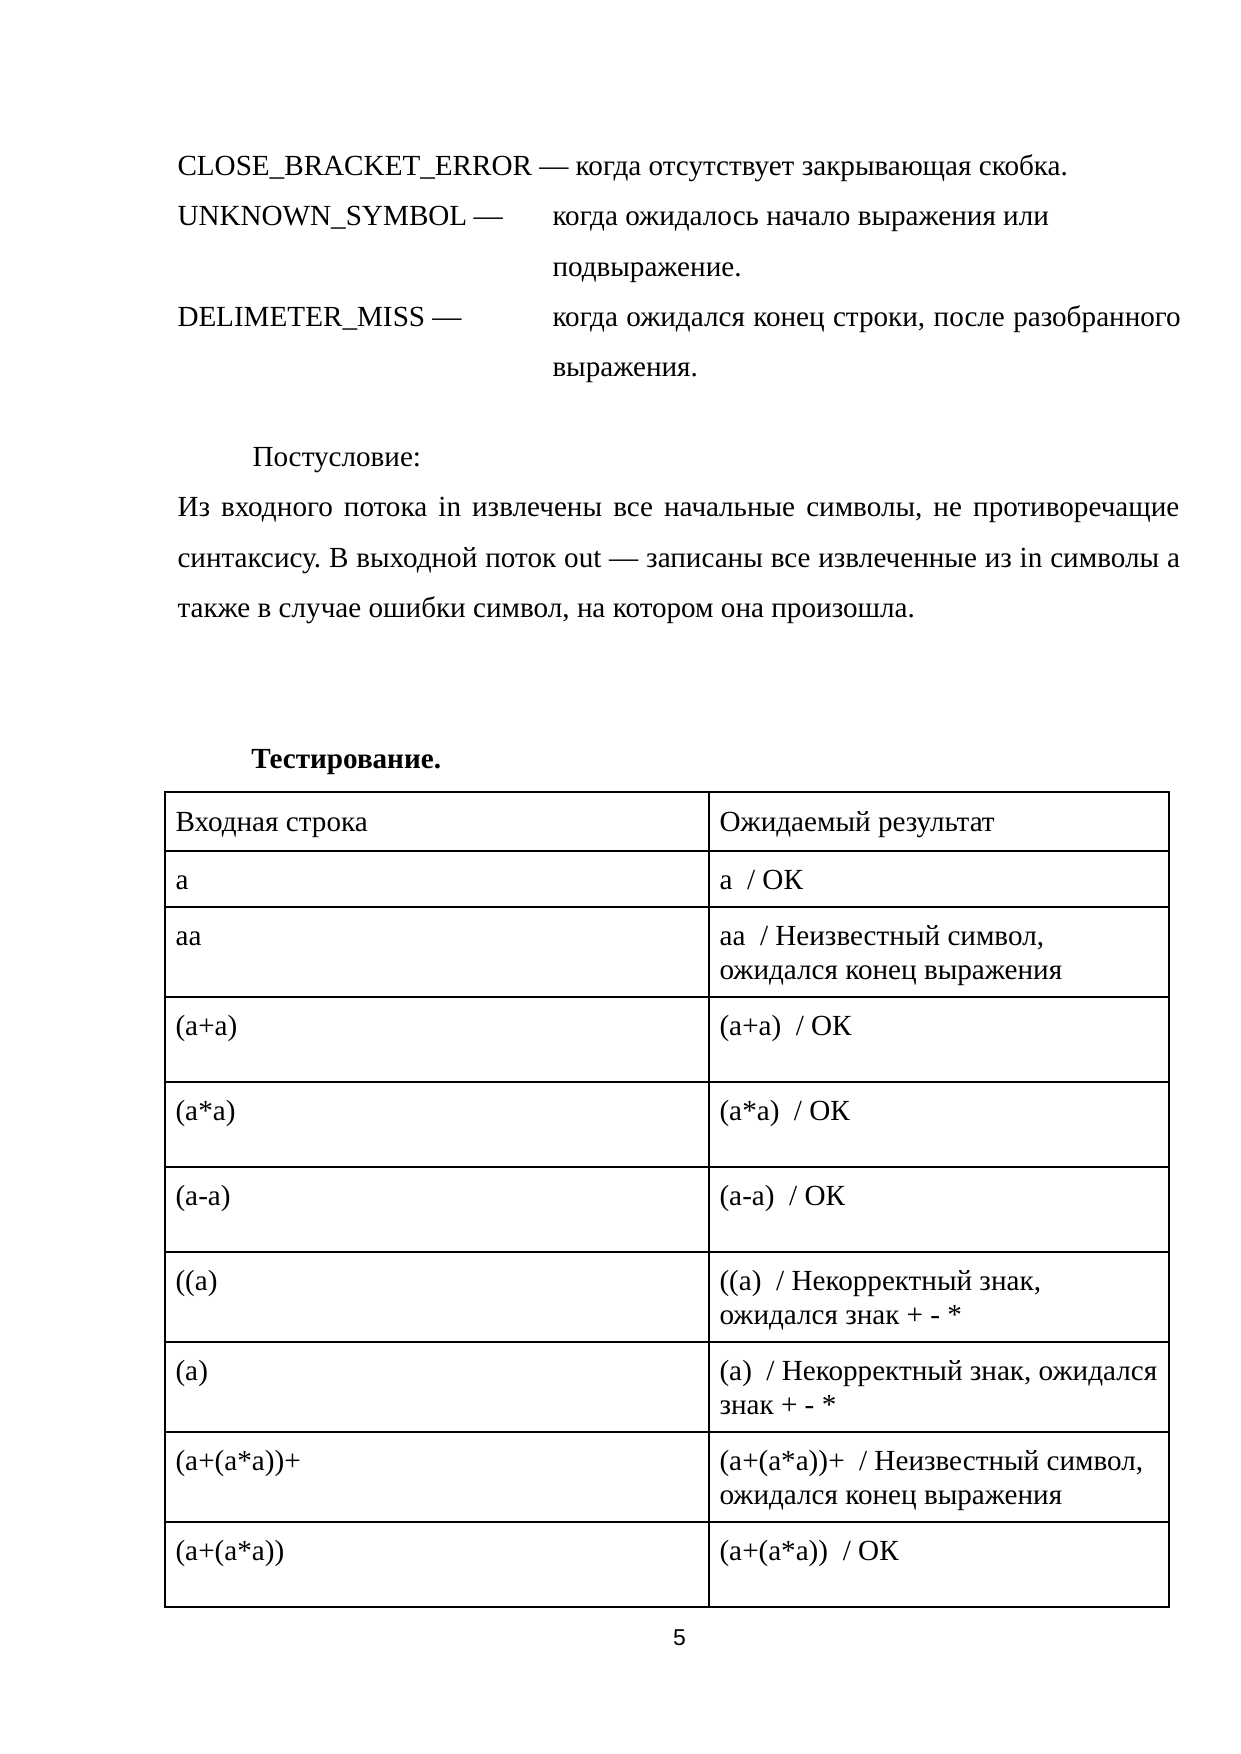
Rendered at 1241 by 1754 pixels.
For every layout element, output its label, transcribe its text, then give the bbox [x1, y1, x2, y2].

table_cell (a) [166, 1343, 708, 1431]
table_cell ((a) [166, 1253, 708, 1341]
table_cell (a*a) / ОК [710, 1083, 1168, 1166]
table_cell (a+(a*a)) / ОК [710, 1523, 1168, 1606]
text DELIMETER_MISS — когда ожидался конец строки, после разобранного выражения. [177, 299, 1181, 383]
text Постусловие: [177, 439, 1181, 473]
table_cell a / ОК [710, 852, 1168, 906]
table_cell aa / Неизвестный символ, ожидался конец выражения [710, 908, 1168, 996]
text Тестирование. [177, 741, 1181, 774]
table_cell (a*a) [166, 1083, 708, 1166]
table_cell ((a) / Некорректный знак, ожидался знак + - * [710, 1253, 1168, 1341]
table_header Ожидаемый результат [710, 793, 1168, 849]
table_cell (a-a) / ОК [710, 1168, 1168, 1251]
table_header Входная строка [166, 793, 708, 849]
table_cell (a+(a*a))+ [166, 1433, 708, 1521]
table_cell (a+(a*a))+ / Неизвестный символ, ожидался конец выражения [710, 1433, 1168, 1521]
text CLOSE_BRACKET_ERROR — когда отсутствует закрывающая скобка. [177, 148, 1181, 182]
table_cell (a+a) / ОК [710, 998, 1168, 1081]
table_cell (a+(a*a)) [166, 1523, 708, 1606]
table_cell aa [166, 908, 708, 996]
table_cell a [166, 852, 708, 906]
table_cell (a+a) [166, 998, 708, 1081]
table_cell (a-a) [166, 1168, 708, 1251]
text Из входного потока in извлечены все начальные символы, не противоречащие синтаксису. В выходной поток out — записаны все извлеченные из in символы а также в случае ошибки символ, на котором она произошла. [177, 489, 1181, 623]
table_cell (a) / Некорректный знак, ожидался знак + - * [710, 1343, 1168, 1431]
text UNKNOWN_SYMBOL — когда ожидалось начало выражения или подвыражение. [177, 198, 1181, 282]
